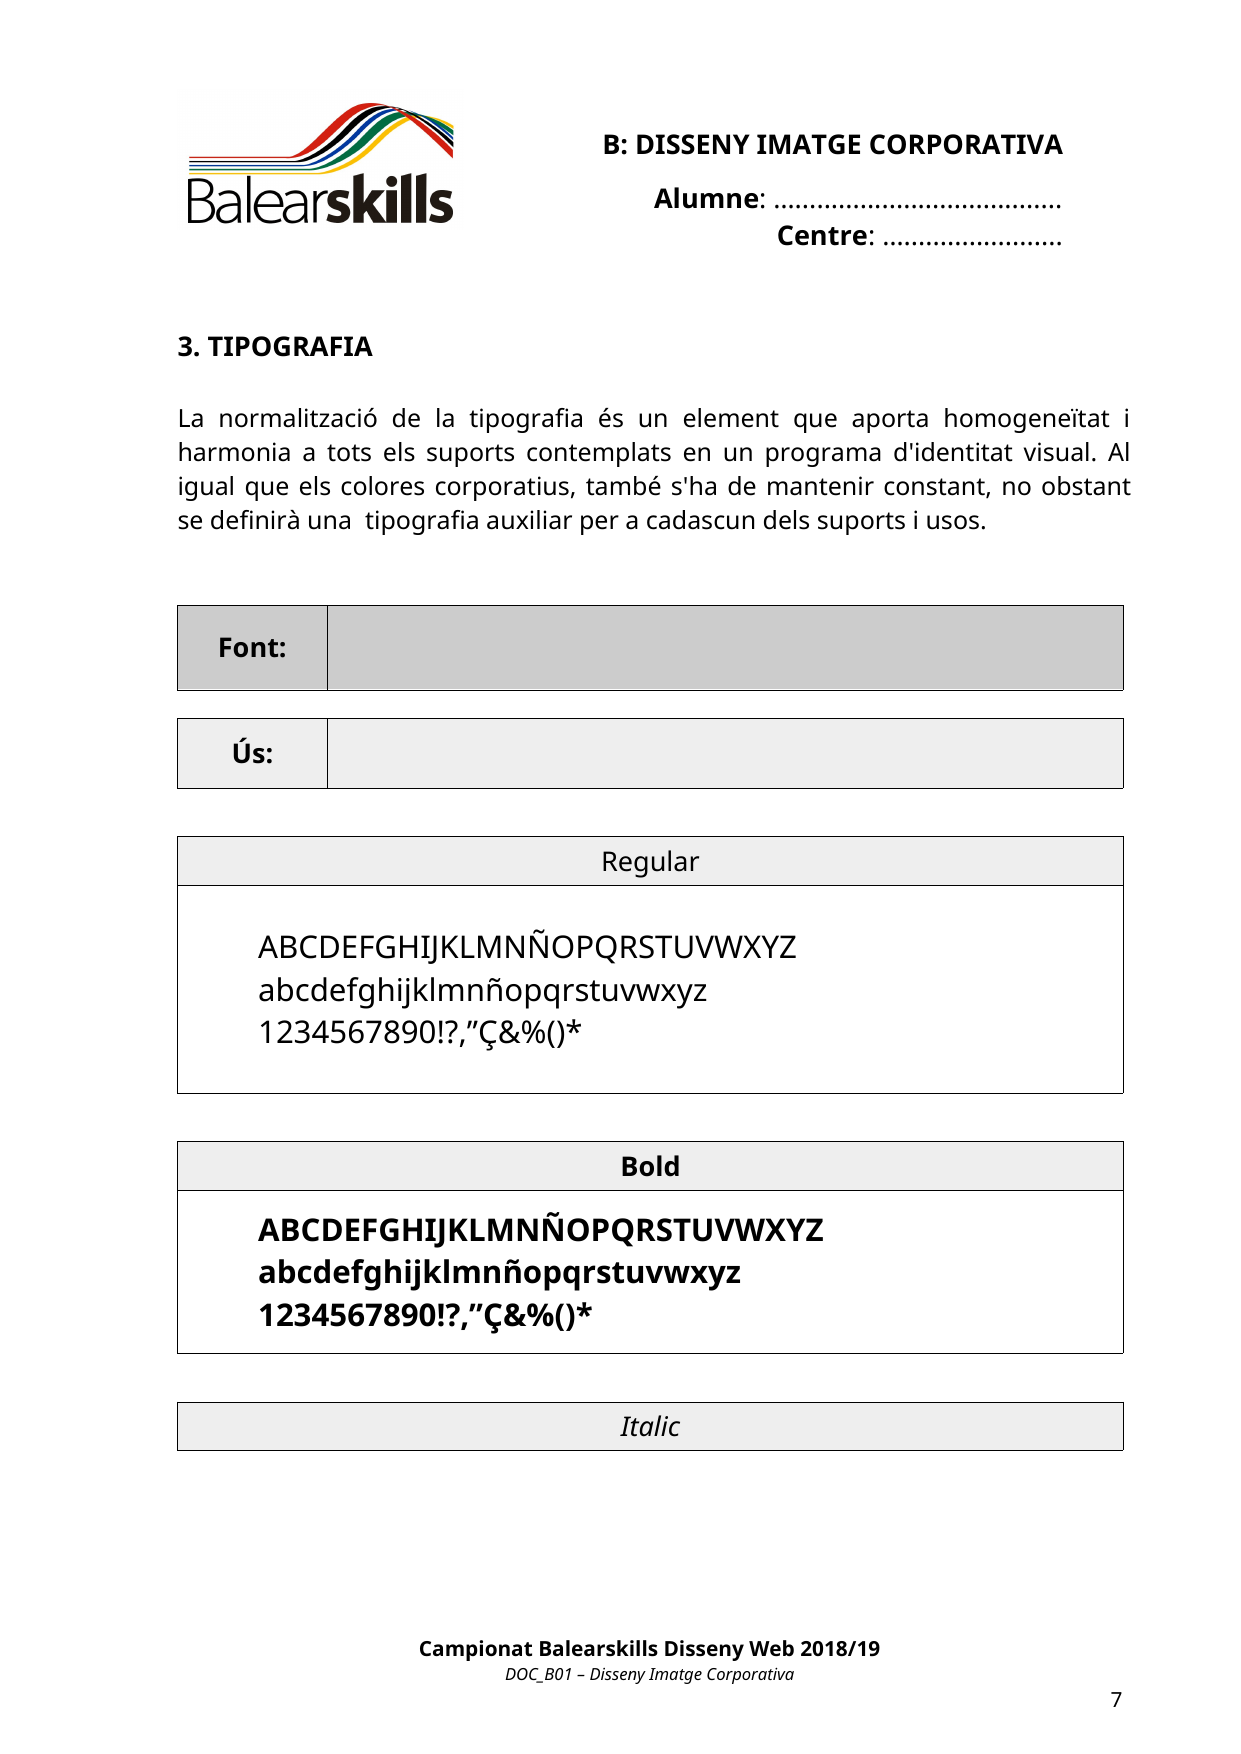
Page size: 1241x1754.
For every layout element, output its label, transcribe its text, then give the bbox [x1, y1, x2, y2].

table_header Font: [178, 606, 327, 689]
text 3. TIPOGRAFIA [177, 327, 1132, 364]
picture [177, 89, 465, 230]
table_cell ABCDEFGHIJKLMNÑOPQRSTUVWXYZ abcdefghijklmnñopqrstuvwxyz 1234567890!?,”Ç&%()* [178, 886, 1123, 1093]
table_header [328, 606, 1123, 689]
table_cell Ús: [178, 719, 327, 788]
text La normalització de la tipografia és un element que aporta homogeneïtat i harmonia a tots els suports contemplats en un programa d'identitat visual. Al igual que els colores corporatius, també s'ha de mantenir constant, no obstant se definirà una tipografia auxiliar per a cadascun dels suports i usos. [177, 401, 1132, 537]
table_cell [328, 719, 1123, 788]
table_cell Regular [178, 837, 1123, 885]
table_cell Italic [178, 1403, 1123, 1450]
table_cell [177, 691, 1123, 718]
table_cell [177, 1354, 1123, 1402]
table_cell [177, 1094, 1123, 1141]
table_cell Bold [178, 1142, 1123, 1190]
table_cell [177, 789, 1123, 836]
table_cell ABCDEFGHIJKLMNÑOPQRSTUVWXYZ abcdefghijklmnñopqrstuvwxyz 1234567890!?,”Ç&%()* [178, 1191, 1123, 1353]
